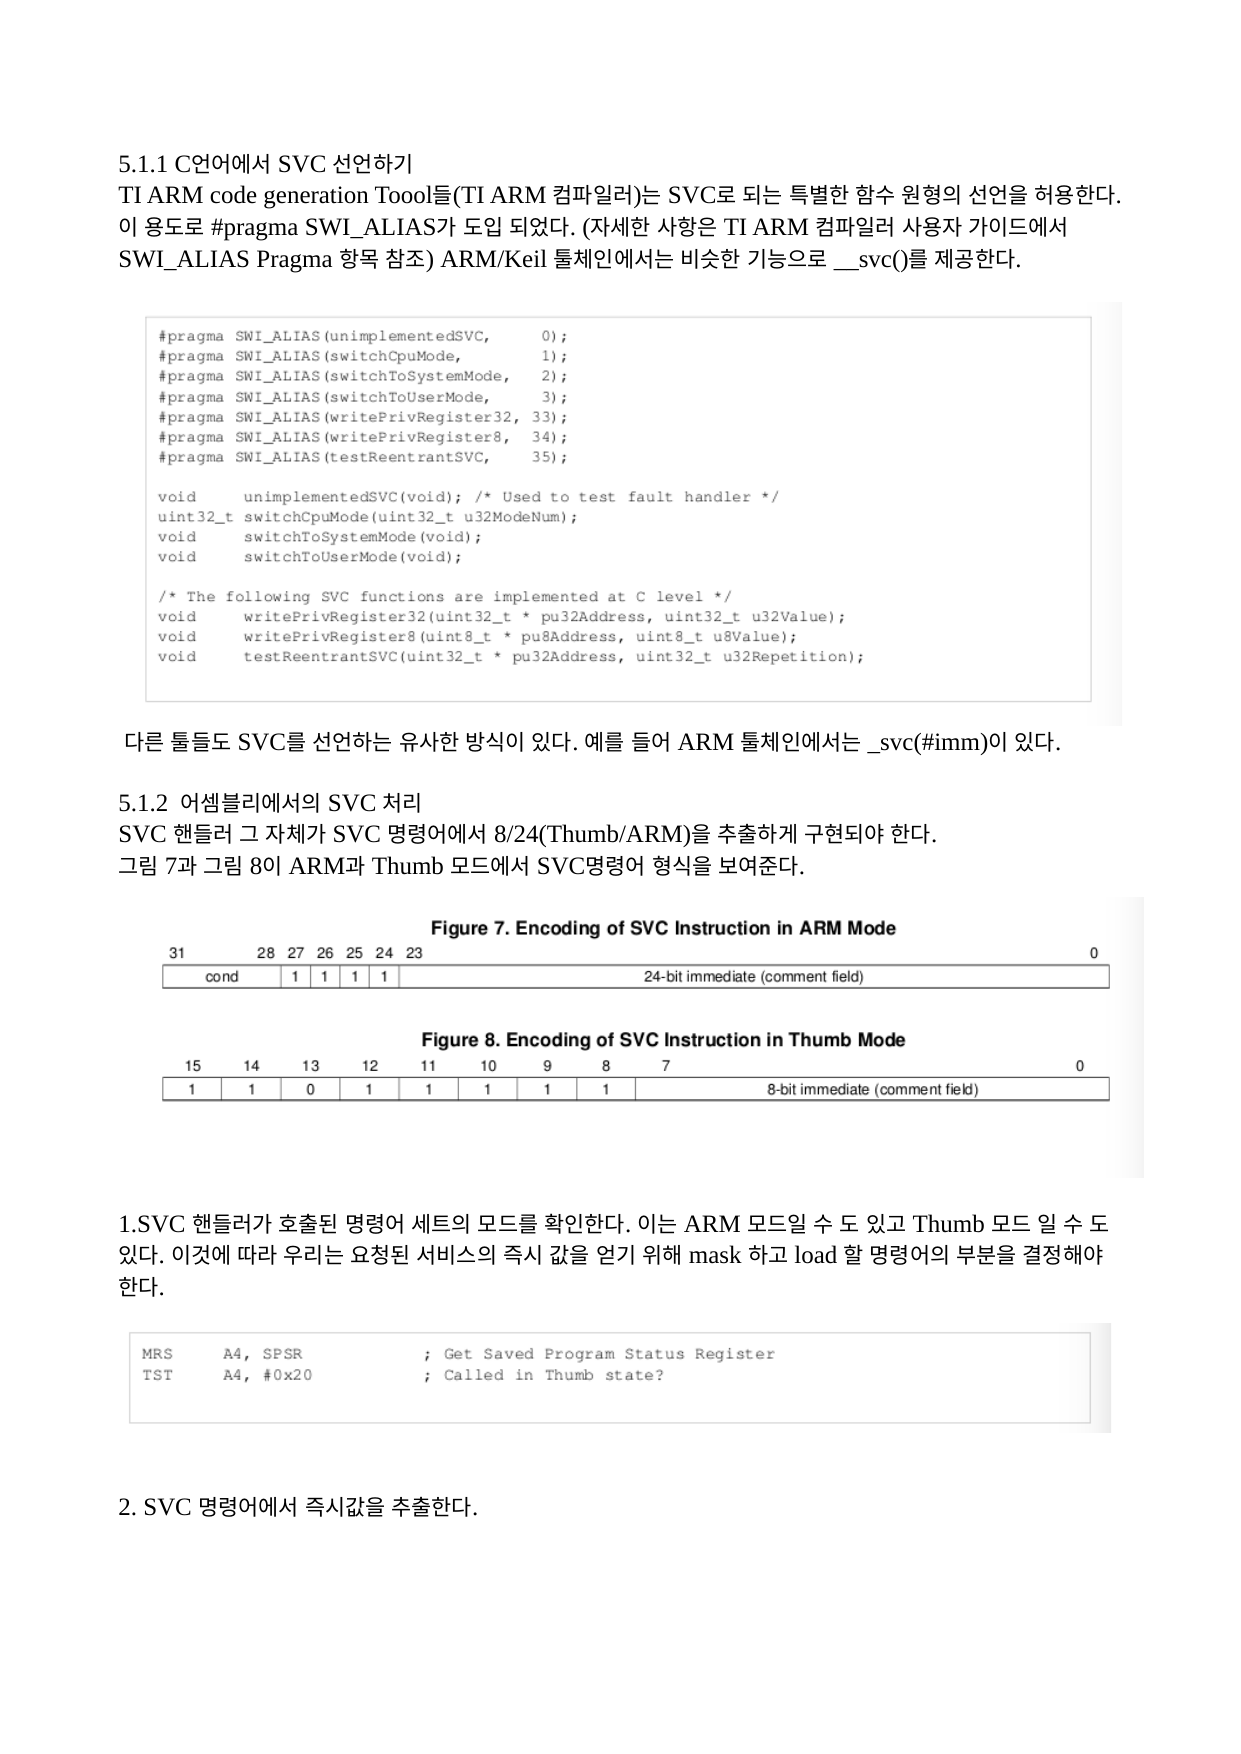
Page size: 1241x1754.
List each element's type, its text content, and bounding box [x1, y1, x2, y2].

text 그림 7과 그림 8이 ARM과 Thumb 모드에서 SVC명령어 형식을 보여준다. [118, 849, 1122, 881]
text 5.1.1 C언어에서 SVC 선언하기 [118, 147, 1122, 178]
text TI ARM code generation Toool들(TI ARM 컴파일러)는 SVC로 되는 특별한 함수 원형의 선언을 허용한다. [118, 178, 1122, 210]
picture [140, 897, 1144, 1178]
picture [118, 302, 1123, 726]
text SVC 핸들러 그 자체가 SVC 명령어에서 8/24(Thumb/ARM)을 추출하게 구현되야 한다. [118, 817, 1122, 849]
text 2. SVC 명령어에서 즉시값을 추출한다. [118, 1490, 1122, 1521]
text 다른 툴들도 SVC를 선언하는 유사한 방식이 있다. 예를 들어 ARM 툴체인에서는 _svc(#imm)이 있다. [118, 726, 1122, 757]
text 이 용도로 #pragma SWI_ALIAS가 도입 되었다. (자세한 사항은 TI ARM 컴파일러 사용자 가이드에서 SWI_ALIAS Pragma 항목 참조) ARM/Keil 툴체인에서는 비슷한 기능으로 __svc()를 제공한다. [118, 210, 1122, 273]
picture [107, 1323, 1112, 1433]
text 5.1.2 어셈블리에서의 SVC 처리 [118, 786, 1122, 817]
text 1.SVC 핸들러가 호출된 명령어 세트의 모드를 확인한다. 이는 ARM 모드일 수 도 있고 Thumb 모드 일 수 도 있다. 이것에 따라 우리는 요청된 서비스의 즉시 값을 얻기 위해 mask 하고 load 할 명령어의 부분을 결정해야 한다. [118, 1207, 1122, 1302]
